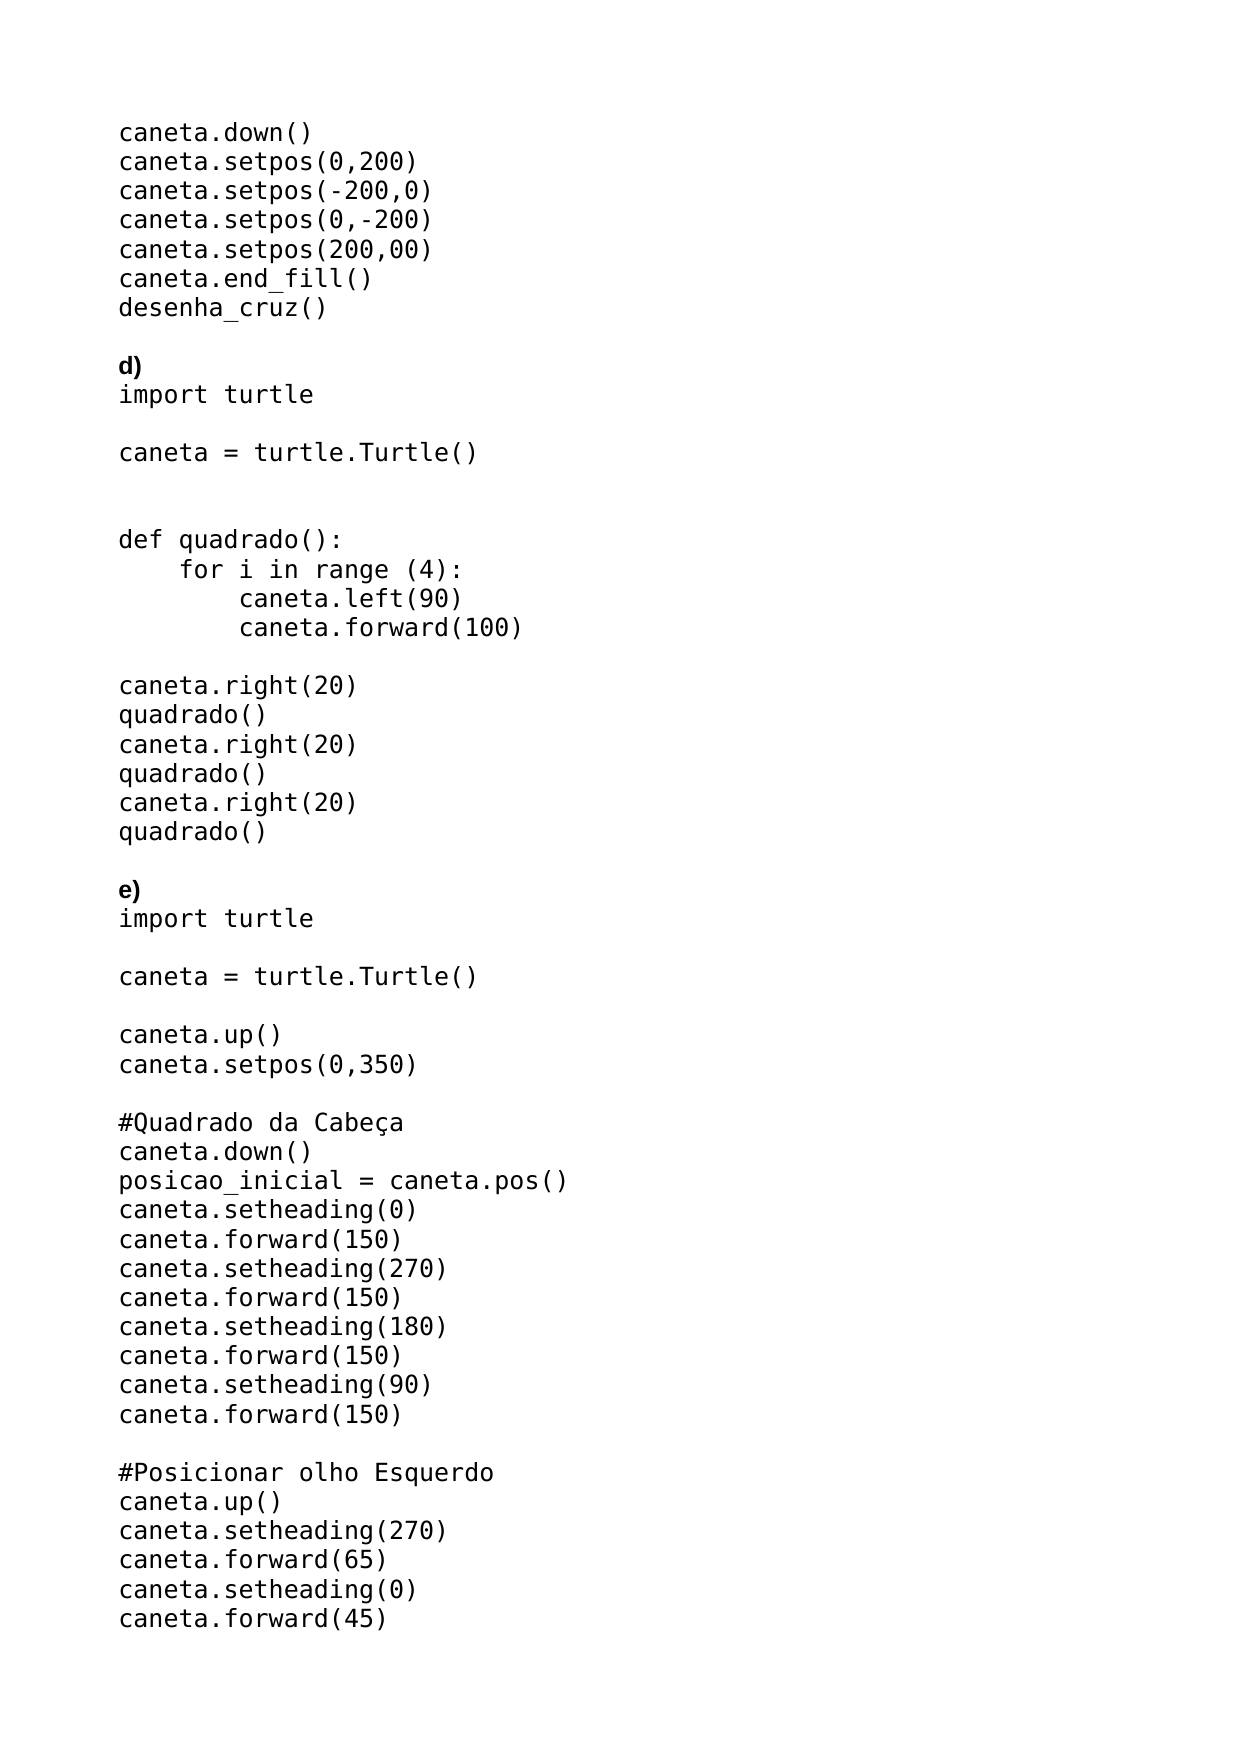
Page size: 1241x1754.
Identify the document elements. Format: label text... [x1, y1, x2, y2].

text caneta.down() [118, 118, 1122, 147]
text caneta.setpos(200,00) [118, 235, 1122, 264]
text caneta.forward(45) [118, 1604, 1122, 1633]
text #Quadrado da Cabeça [118, 1108, 1122, 1137]
text quadrado() [118, 759, 1122, 788]
text import turtle [118, 380, 1122, 409]
text caneta.up() [118, 1021, 1122, 1050]
text caneta.forward(150) [118, 1283, 1122, 1312]
text caneta.right(20) [118, 788, 1122, 817]
text caneta.setpos(0,200) [118, 147, 1122, 176]
text caneta.setheading(0) [118, 1196, 1122, 1225]
text caneta.setpos(0,350) [118, 1050, 1122, 1079]
text caneta.setpos(0,-200) [118, 206, 1122, 235]
text for i in range (4): [118, 555, 1122, 584]
text caneta.setheading(90) [118, 1371, 1122, 1400]
text caneta.setheading(0) [118, 1575, 1122, 1604]
text posicao_inicial = caneta.pos() [118, 1166, 1122, 1196]
text import turtle [118, 904, 1122, 933]
text caneta.setpos(-200,0) [118, 176, 1122, 206]
text quadrado() [118, 817, 1122, 846]
text e) [118, 875, 1122, 904]
text caneta.up() [118, 1487, 1122, 1516]
text caneta = turtle.Turtle() [118, 438, 1122, 467]
text caneta.right(20) [118, 671, 1122, 701]
text caneta.forward(150) [118, 1400, 1122, 1429]
text #Posicionar olho Esquerdo [118, 1458, 1122, 1487]
text d) [118, 351, 1122, 380]
text caneta.setheading(180) [118, 1312, 1122, 1341]
text caneta.down() [118, 1137, 1122, 1166]
text caneta.forward(100) [118, 613, 1122, 642]
text desenha_cruz() [118, 293, 1122, 322]
text caneta.right(20) [118, 730, 1122, 759]
text caneta.forward(150) [118, 1341, 1122, 1371]
text def quadrado(): [118, 526, 1122, 555]
text caneta.setheading(270) [118, 1516, 1122, 1546]
text caneta.setheading(270) [118, 1254, 1122, 1283]
text caneta.end_fill() [118, 264, 1122, 293]
text caneta.left(90) [118, 584, 1122, 613]
text quadrado() [118, 701, 1122, 730]
text caneta.forward(150) [118, 1225, 1122, 1254]
text caneta = turtle.Turtle() [118, 962, 1122, 991]
text caneta.forward(65) [118, 1546, 1122, 1575]
